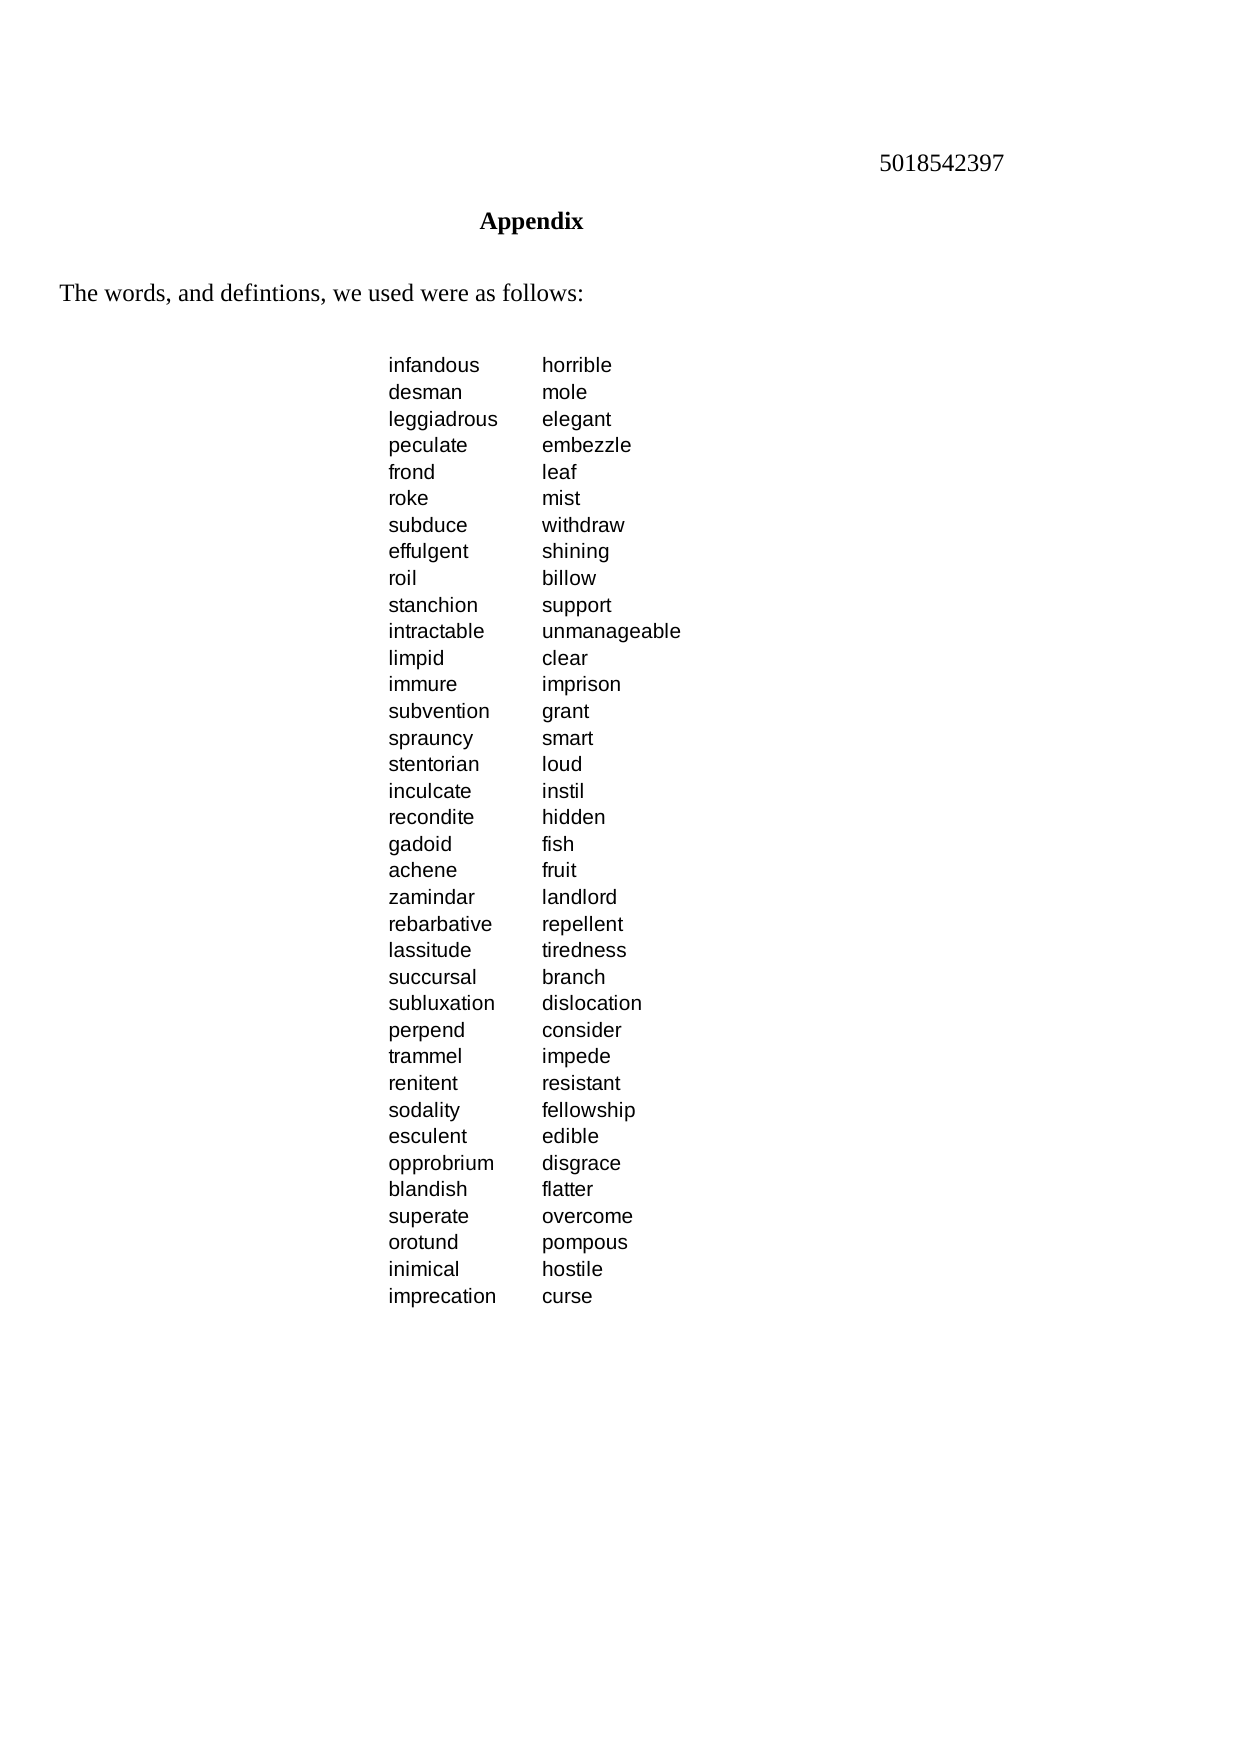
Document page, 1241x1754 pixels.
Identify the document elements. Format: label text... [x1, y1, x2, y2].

text Appendix [59, 206, 1004, 234]
text The words, and defintions, we used were as follows: [59, 278, 1004, 307]
